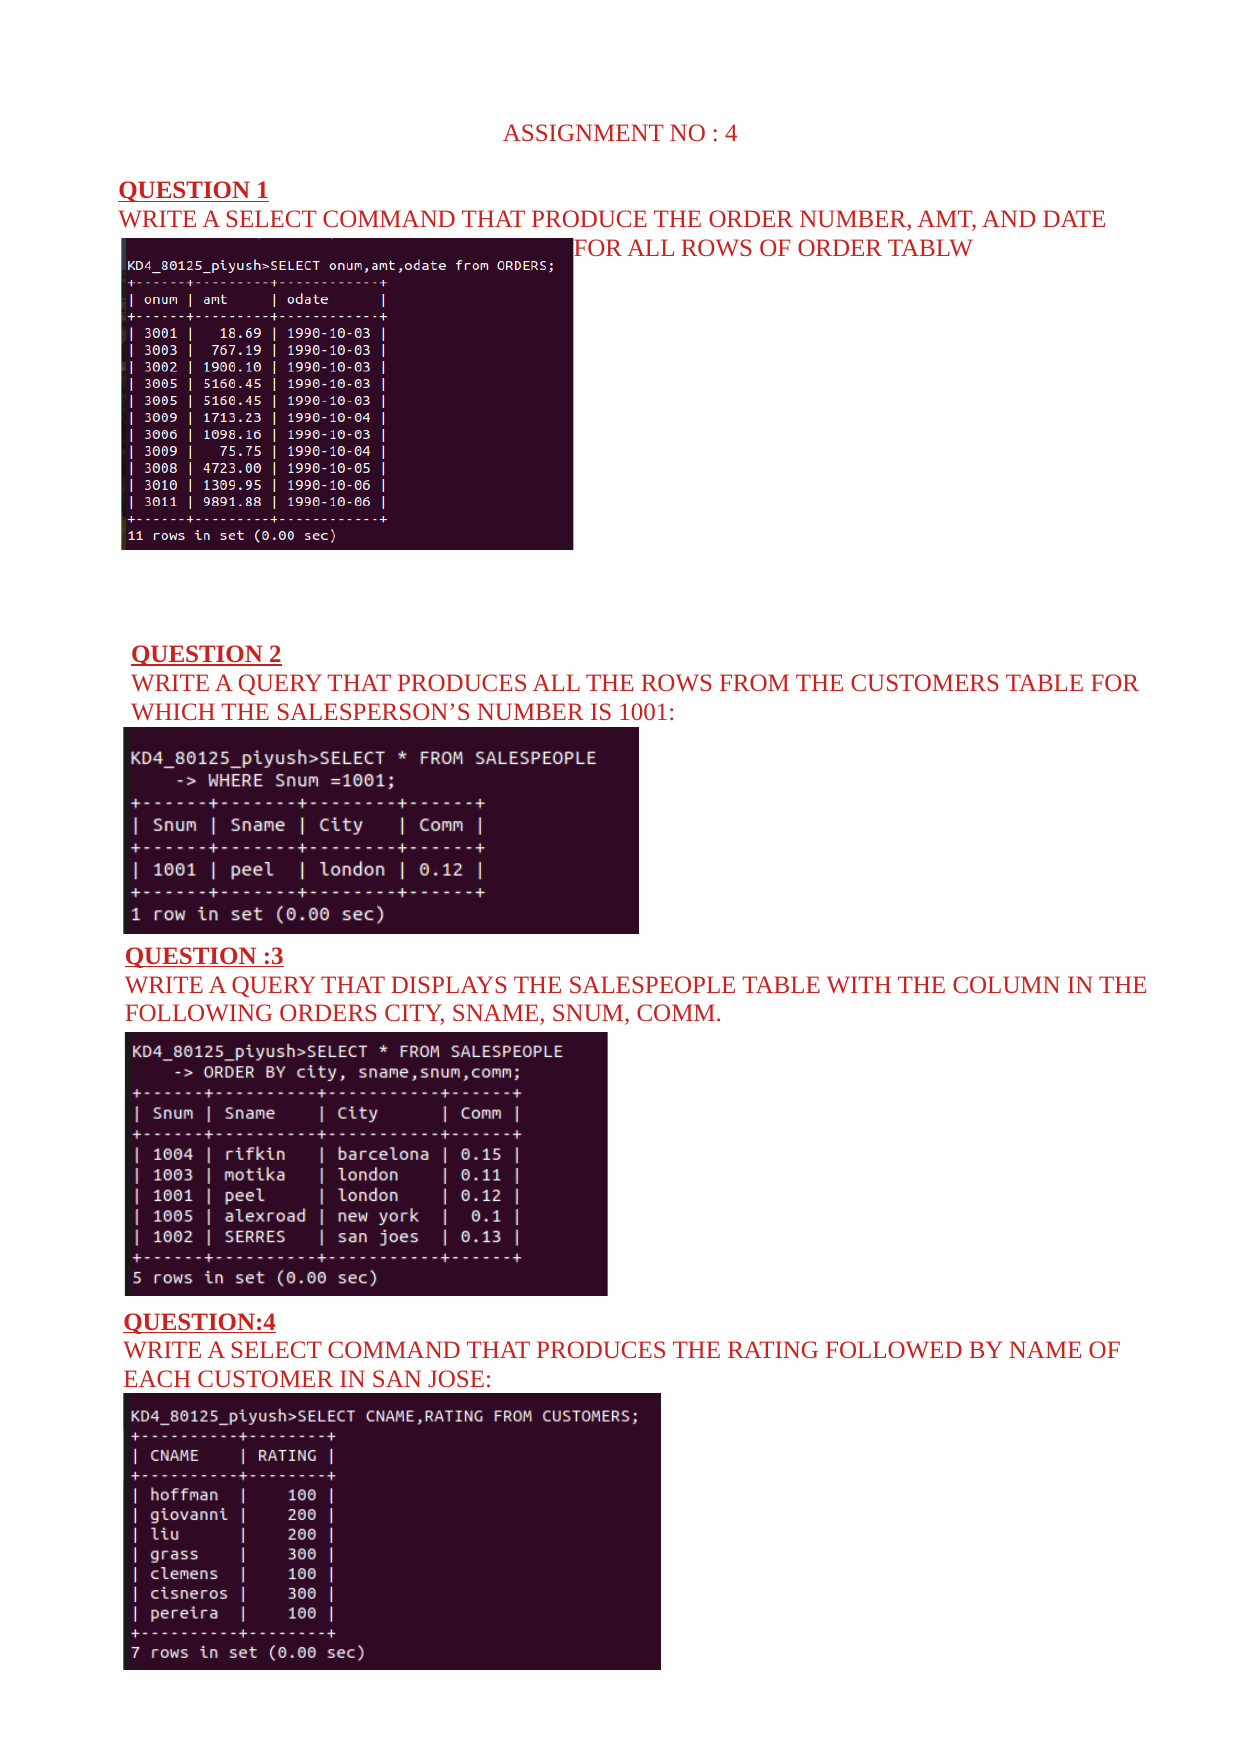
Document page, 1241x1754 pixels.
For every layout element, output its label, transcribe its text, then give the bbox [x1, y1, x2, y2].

picture [123, 1393, 661, 1670]
text ASSIGNMENT NO : 4 [118, 118, 1122, 147]
picture [121, 238, 574, 550]
text QUESTION 1 [118, 176, 1122, 204]
picture [124, 1032, 608, 1296]
text WRITE A SELECT COMMAND THAT PRODUCE THE ORDER NUMBER, AMT, AND DATE FOR ALL ROWS OF ORDER TABLW [118, 204, 1122, 262]
picture [123, 727, 639, 934]
